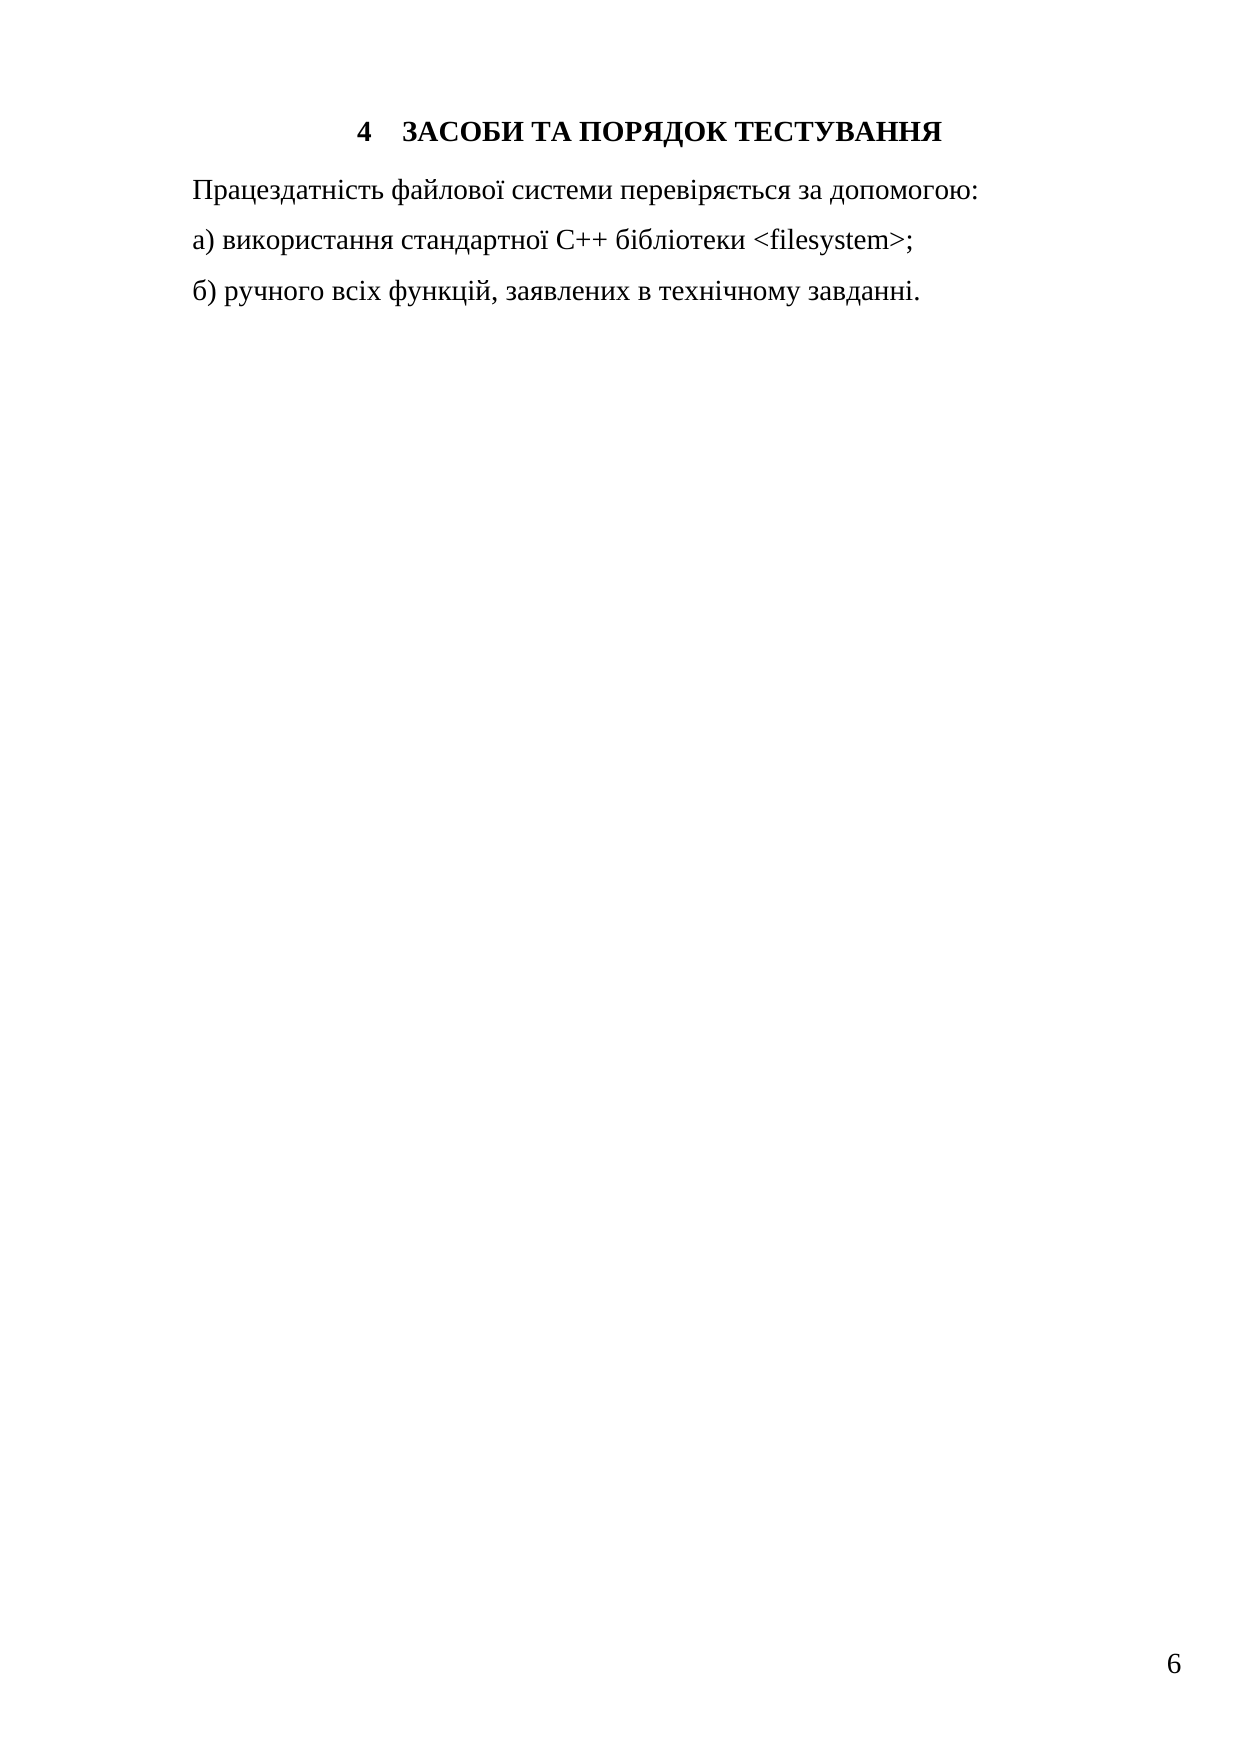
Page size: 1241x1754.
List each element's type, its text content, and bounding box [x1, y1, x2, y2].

text Працездатність файлової системи перевіряється за допомогою: [118, 172, 1181, 206]
text а) використання стандартної C++ бібліотеки <filesystem>; [118, 222, 1181, 256]
subtitle Засоби та порядок тестування [118, 114, 1181, 147]
text б) ручного всіх функцій, заявлених в технічному завданні. [118, 273, 1181, 306]
